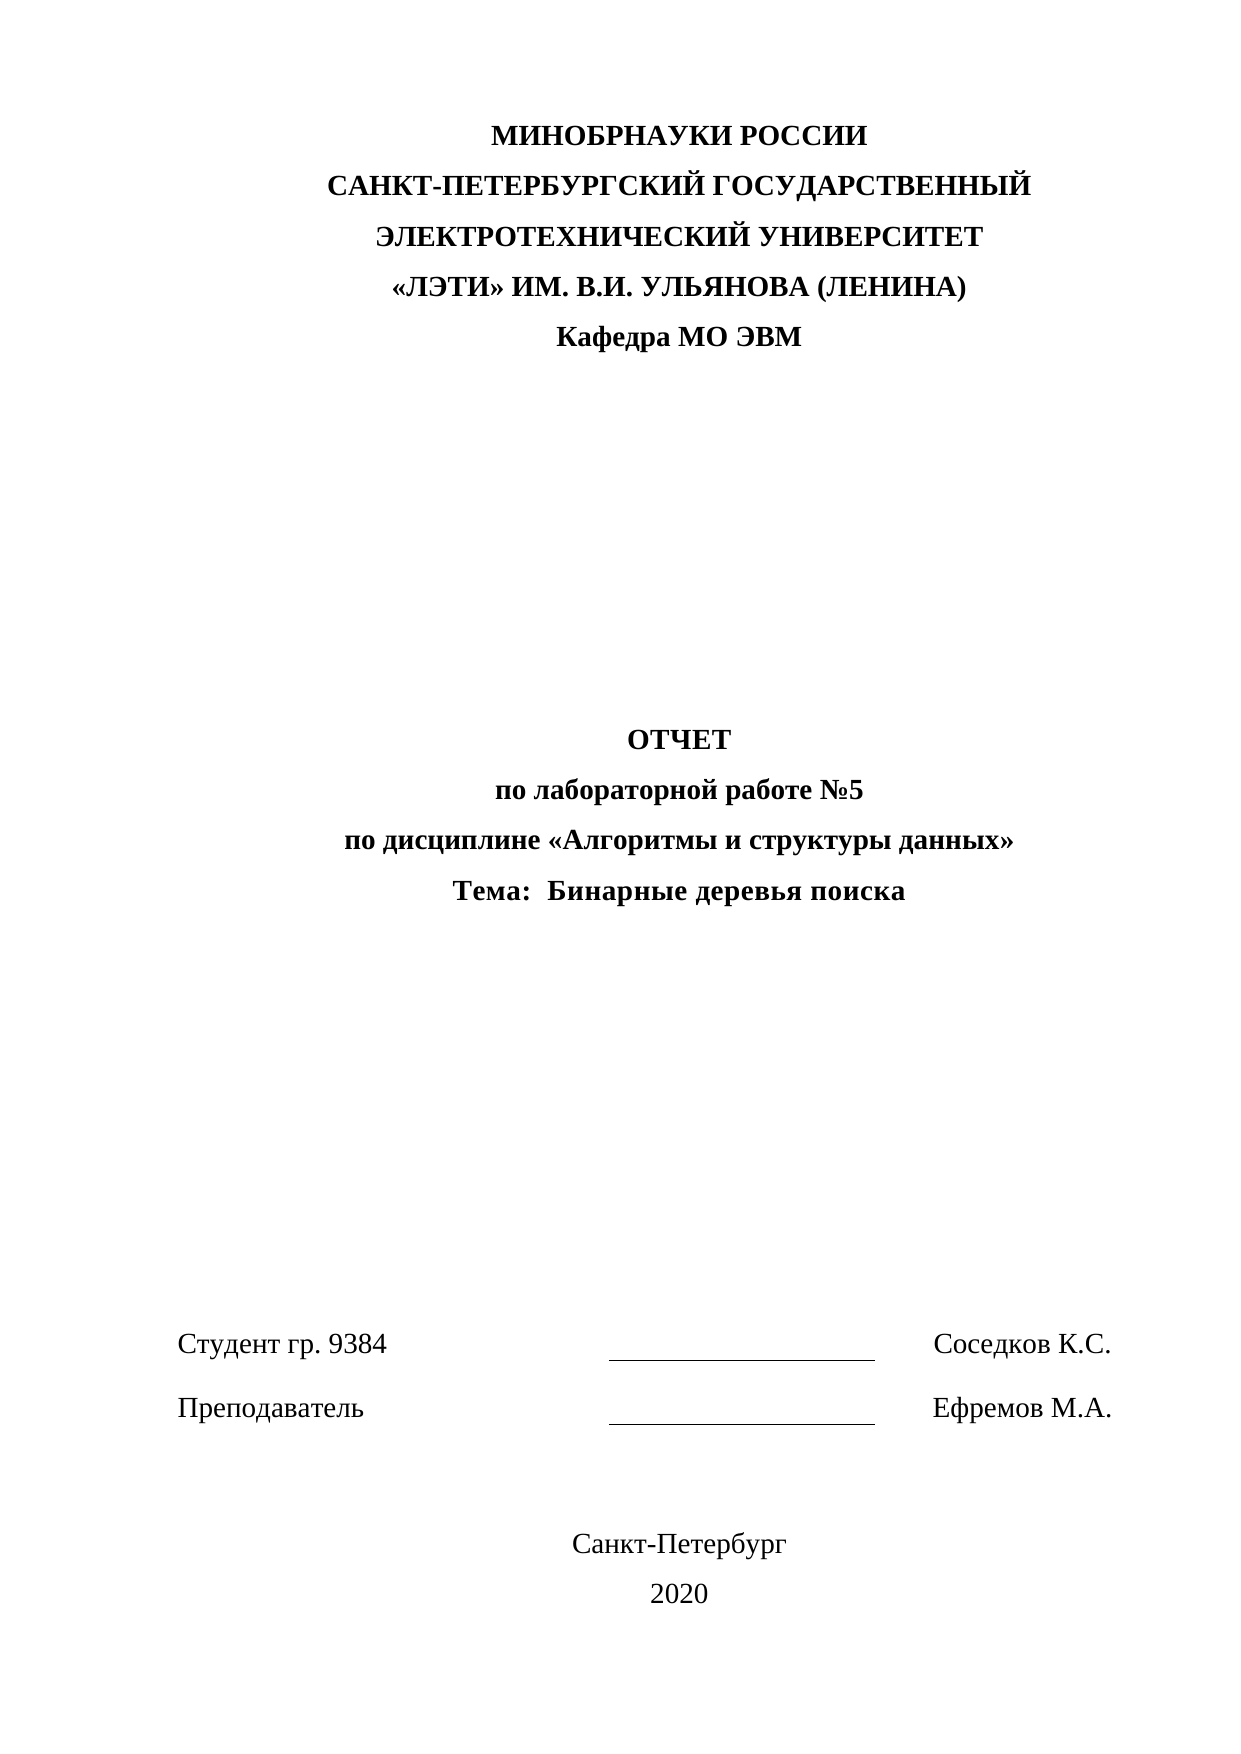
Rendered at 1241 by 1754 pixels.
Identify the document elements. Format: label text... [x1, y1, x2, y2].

table_header Студент гр. 9384 [166, 1296, 609, 1360]
table_cell [609, 1361, 875, 1424]
text отчет [177, 722, 1181, 755]
text мИНОБРНАУКИ РОССИИ [177, 118, 1181, 152]
table_cell Преподаватель [166, 1360, 609, 1424]
table_header [609, 1296, 875, 1360]
text Кафедра МО ЭВМ [177, 319, 1181, 353]
text «ЛЭТИ» им. В.И. Ульянова (Ленина) [177, 269, 1181, 303]
text Санкт-Петербург [177, 1526, 1181, 1559]
table_header Соседков К.С. [875, 1296, 1170, 1360]
text по лабораторной работе №5 [177, 772, 1181, 806]
table_cell Ефремов М.А. [875, 1360, 1170, 1424]
text электротехнический университет [177, 219, 1181, 252]
text Тема: Бинарные деревья поиска [177, 873, 1181, 906]
text Санкт-Петербургский государственный [177, 168, 1181, 202]
text 2020 [177, 1576, 1181, 1609]
text по дисциплине «Алгоритмы и структуры данных» [177, 822, 1181, 856]
